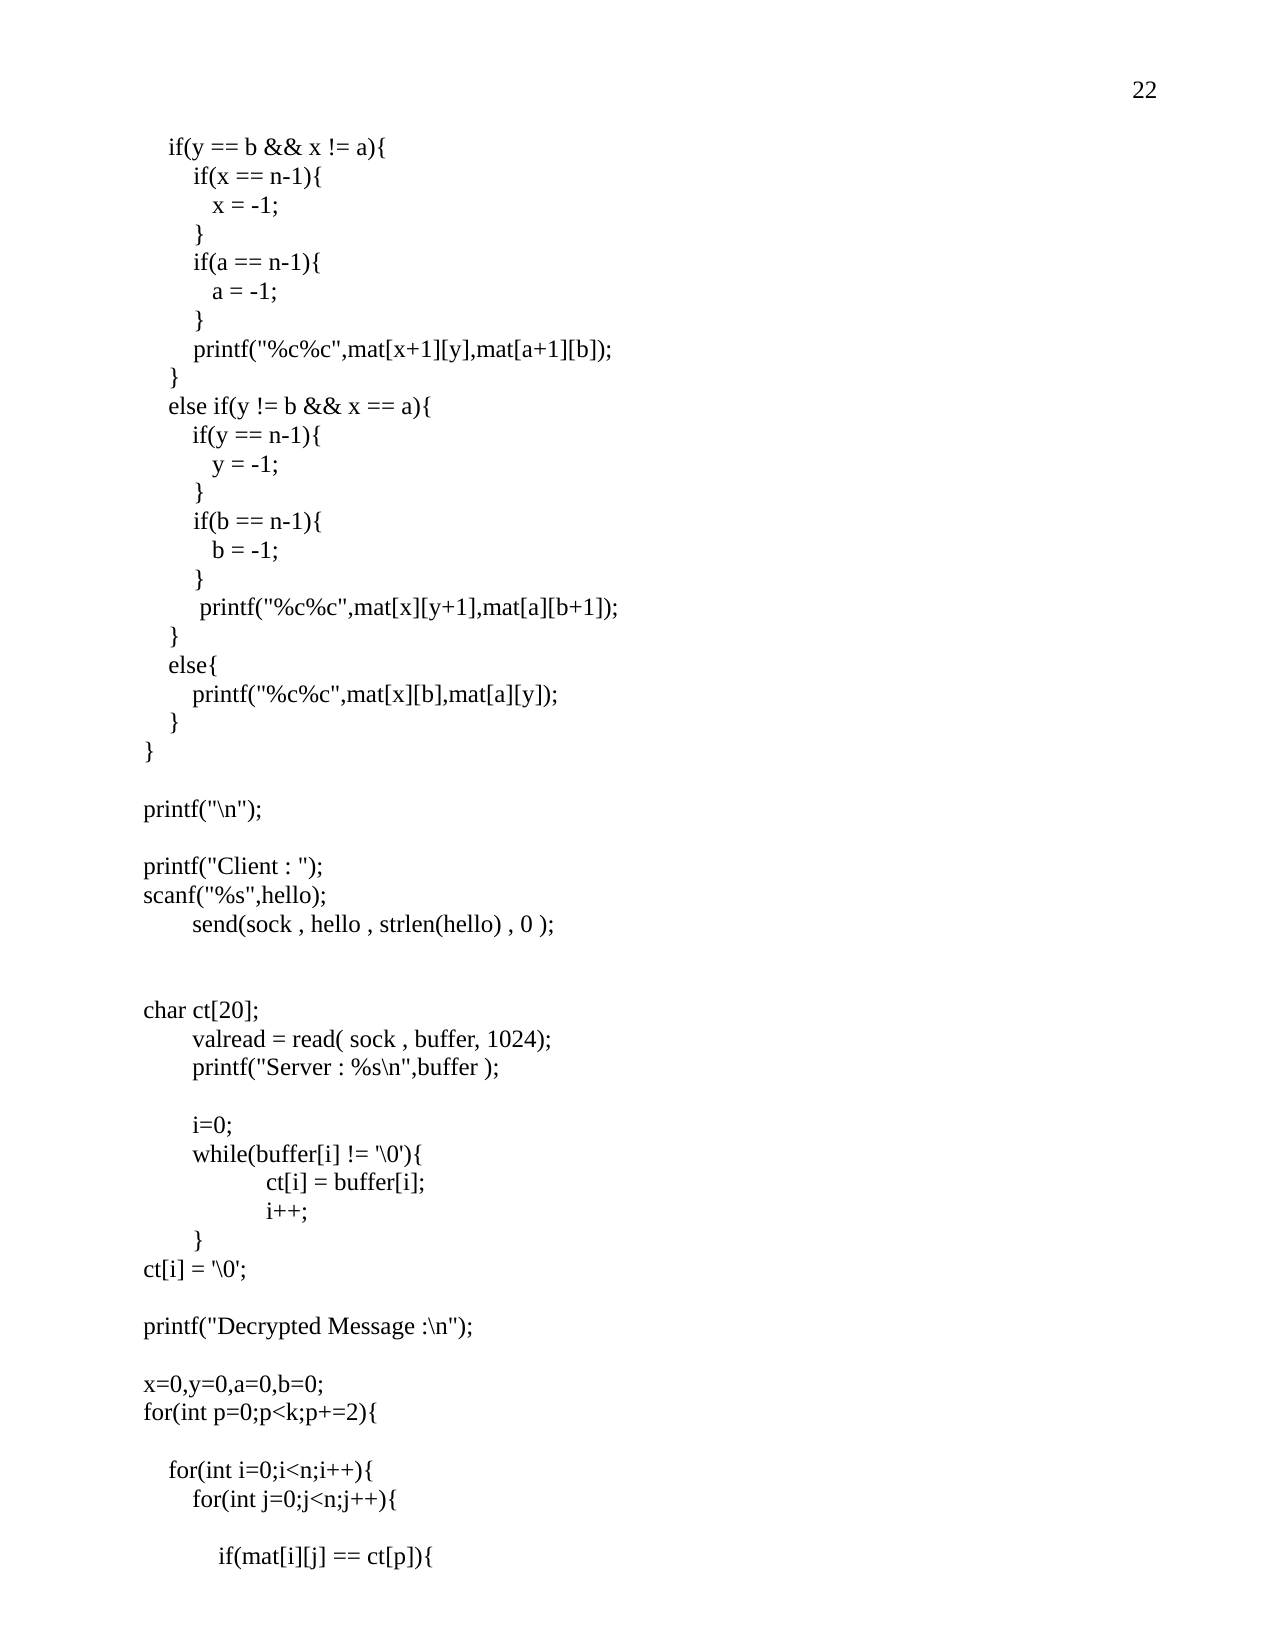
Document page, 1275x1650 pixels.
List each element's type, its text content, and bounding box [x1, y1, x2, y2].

text printf("%c%c",mat[x][b],mat[a][y]); [118, 679, 1157, 707]
text if(x == n-1){ [118, 161, 1157, 190]
text if(b == n-1){ [118, 506, 1157, 535]
text } [118, 219, 1157, 247]
text a = -1; [118, 276, 1157, 305]
text i++; [118, 1196, 1157, 1225]
text if(y == n-1){ [118, 420, 1157, 449]
text } [118, 362, 1157, 391]
text while(buffer[i] != '\0'){ [118, 1139, 1157, 1167]
text if(a == n-1){ [118, 247, 1157, 276]
text for(int j=0;j<n;j++){ [118, 1484, 1157, 1512]
text } [118, 305, 1157, 334]
text printf("%c%c",mat[x][y+1],mat[a][b+1]); [118, 592, 1157, 621]
text x = -1; [118, 190, 1157, 219]
text ct[i] = '\0'; [118, 1254, 1157, 1282]
text for(int i=0;i<n;i++){ [118, 1455, 1157, 1484]
text } [118, 707, 1157, 736]
text printf("%c%c",mat[x+1][y],mat[a+1][b]); [118, 334, 1157, 362]
text for(int p=0;p<k;p+=2){ [118, 1397, 1157, 1426]
text ct[i] = buffer[i]; [118, 1167, 1157, 1196]
text else if(y != b && x == a){ [118, 391, 1157, 420]
text i=0; [118, 1110, 1157, 1139]
text if(y == b && x != a){ [118, 132, 1157, 161]
text } [118, 736, 1157, 765]
text send(sock , hello , strlen(hello) , 0 ); [118, 909, 1157, 937]
text y = -1; [118, 449, 1157, 477]
text b = -1; [118, 535, 1157, 564]
text printf("\n"); [118, 794, 1157, 822]
text char ct[20]; [118, 995, 1157, 1024]
text } [118, 621, 1157, 650]
text printf("Decrypted Message :\n"); [118, 1311, 1157, 1340]
text } [118, 564, 1157, 592]
text printf("Client : "); [118, 851, 1157, 880]
text } [118, 1225, 1157, 1254]
text printf("Server : %s\n",buffer ); [118, 1052, 1157, 1081]
text valread = read( sock , buffer, 1024); [118, 1024, 1157, 1052]
text else{ [118, 650, 1157, 679]
text if(mat[i][j] == ct[p]){ [118, 1541, 1157, 1570]
text } [118, 477, 1157, 506]
text scanf("%s",hello); [118, 880, 1157, 909]
text x=0,y=0,a=0,b=0; [118, 1369, 1157, 1397]
